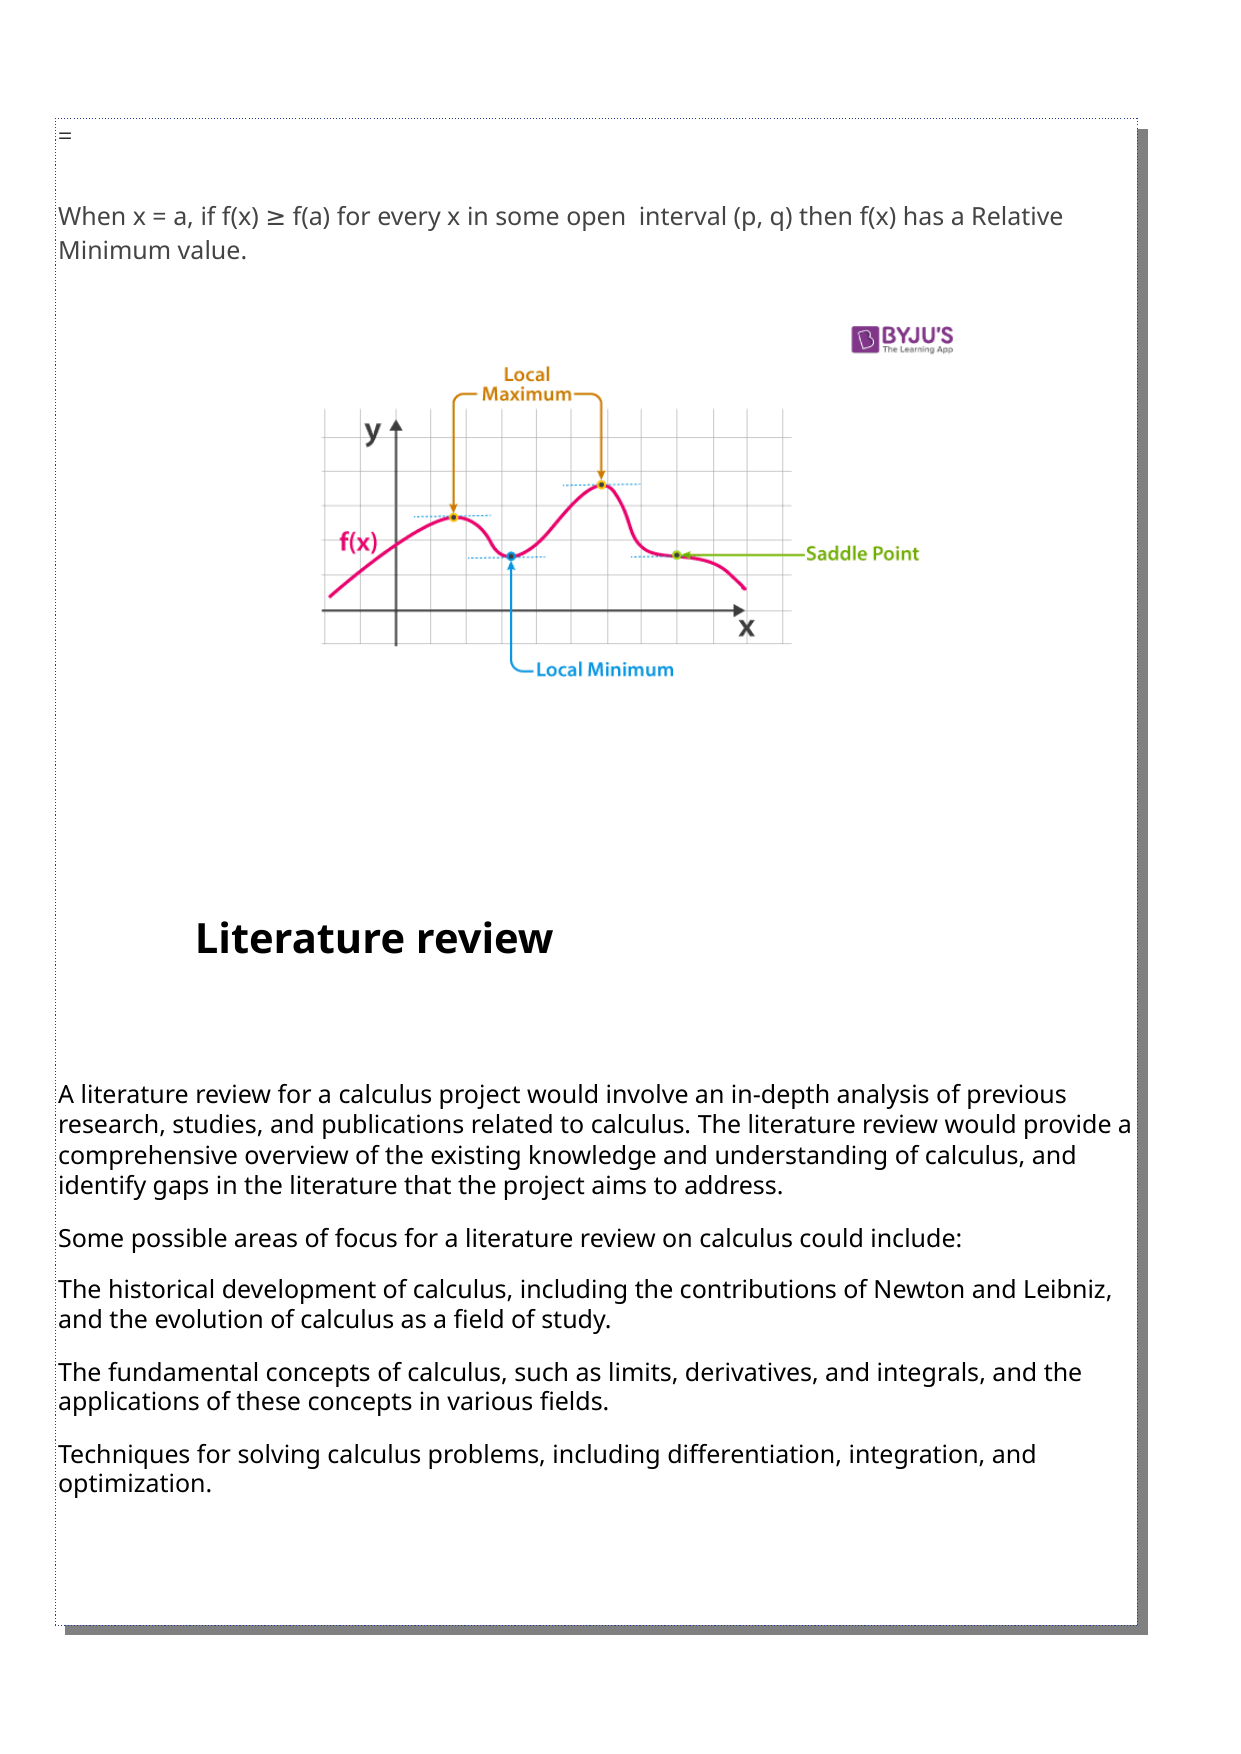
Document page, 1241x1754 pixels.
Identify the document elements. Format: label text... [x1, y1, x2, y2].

title Techniques for solving calculus problems, including differentiation, integration, and optimization. [58, 1439, 1134, 1500]
title The fundamental concepts of calculus, such as limits, derivatives, and integrals, and the applications of these concepts in various fields. [58, 1357, 1134, 1418]
title Some possible areas of focus for a literature review on calculus could include: [58, 1223, 1134, 1253]
title A literature review for a calculus project would involve an in-depth analysis of previous research, studies, and publications related to calculus. The literature review would provide a comprehensive overview of the existing knowledge and understanding of calculus, and identify gaps in the literature that the project aims to address. [58, 1079, 1134, 1202]
title When x = a, if f(x) ≥ f(a) for every x in some open interval (p, q) then f(x) has a Relative Minimum value. [58, 180, 1134, 267]
title Literature review [58, 891, 1134, 970]
title The historical development of calculus, including the contributions of Newton and Leibniz, and the evolution of calculus as a field of study. [58, 1274, 1134, 1336]
picture [172, 306, 982, 697]
